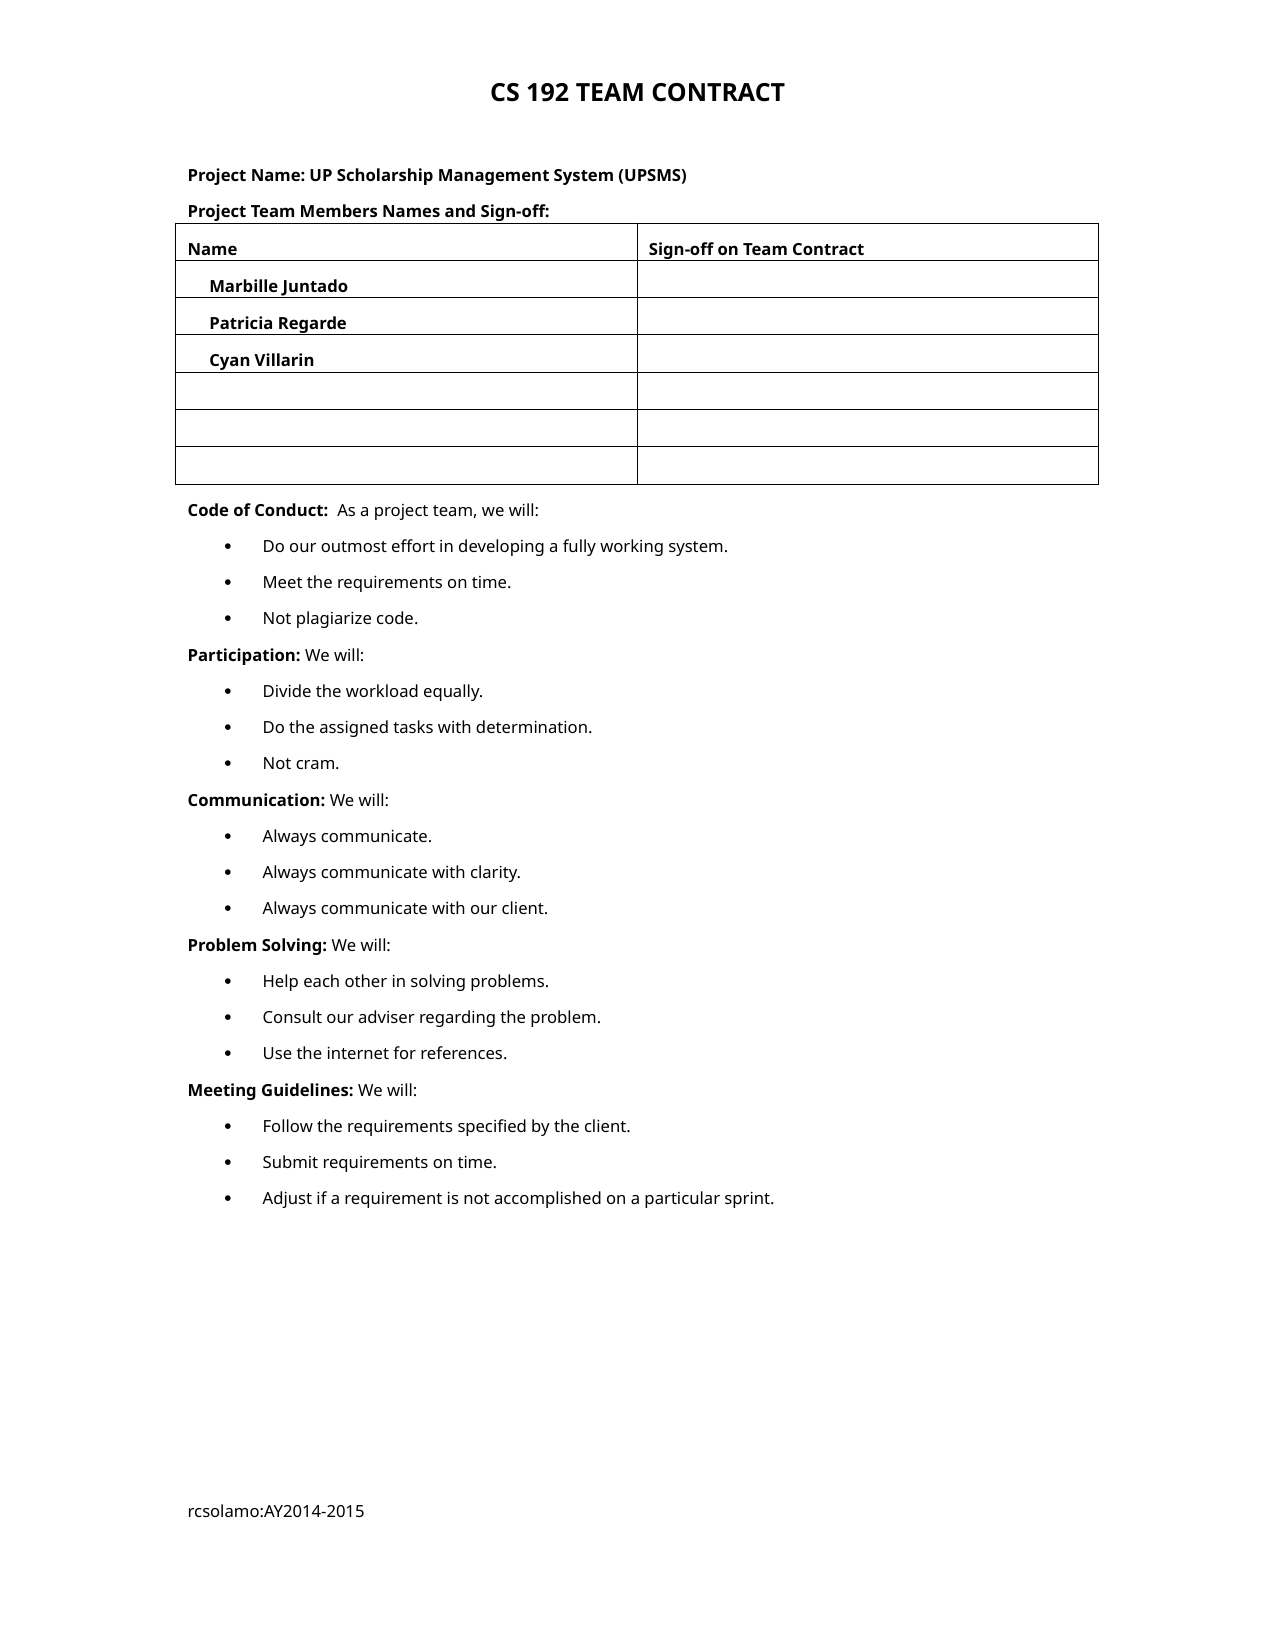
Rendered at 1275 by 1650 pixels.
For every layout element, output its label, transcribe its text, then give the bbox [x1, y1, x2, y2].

table_cell [176, 410, 637, 446]
table_cell [176, 373, 637, 409]
table_header Name [176, 224, 637, 260]
text Code of Conduct: As a project team, we will: [187, 498, 1087, 521]
list Always communicate with clarity. [225, 861, 1087, 883]
table_cell [638, 373, 1098, 409]
table_cell Cyan Villarin [176, 335, 637, 372]
table_cell [638, 410, 1098, 446]
list Use the internet for references. [225, 1042, 1087, 1064]
table_cell [176, 447, 637, 483]
list Do the assigned tasks with determination. [225, 716, 1087, 738]
list Adjust if a requirement is not accomplished on a particular sprint. [225, 1187, 1087, 1209]
table_cell [638, 261, 1098, 297]
text Problem Solving: We will: [187, 933, 1087, 956]
list Not cram. [225, 752, 1087, 774]
table_cell Patricia Regarde [176, 298, 637, 334]
text Participation: We will: [187, 643, 1087, 666]
list Help each other in solving problems. [225, 969, 1087, 992]
table_cell [638, 335, 1098, 372]
list Follow the requirements specified by the client. [225, 1114, 1087, 1137]
list Do our outmost effort in developing a fully working system. [225, 534, 1087, 557]
table_header Sign-off on Team Contract [638, 224, 1098, 260]
list Not plagiarize code. [225, 607, 1087, 629]
text Meeting Guidelines: We will: [187, 1078, 1087, 1101]
text Communication: We will: [187, 788, 1087, 811]
text Project Name: UP Scholarship Management System (UPSMS) [187, 163, 1087, 186]
table_cell [638, 298, 1098, 334]
list Divide the workload equally. [225, 679, 1087, 702]
text Project Team Members Names and Sign-off: [187, 200, 1087, 222]
list Meet the requirements on time. [225, 571, 1087, 593]
list Always communicate with our client. [225, 897, 1087, 919]
list Always communicate. [225, 824, 1087, 847]
list Submit requirements on time. [225, 1151, 1087, 1173]
table_cell Marbille Juntado [176, 261, 637, 297]
list Consult our adviser regarding the problem. [225, 1006, 1087, 1028]
table_cell [638, 447, 1098, 483]
